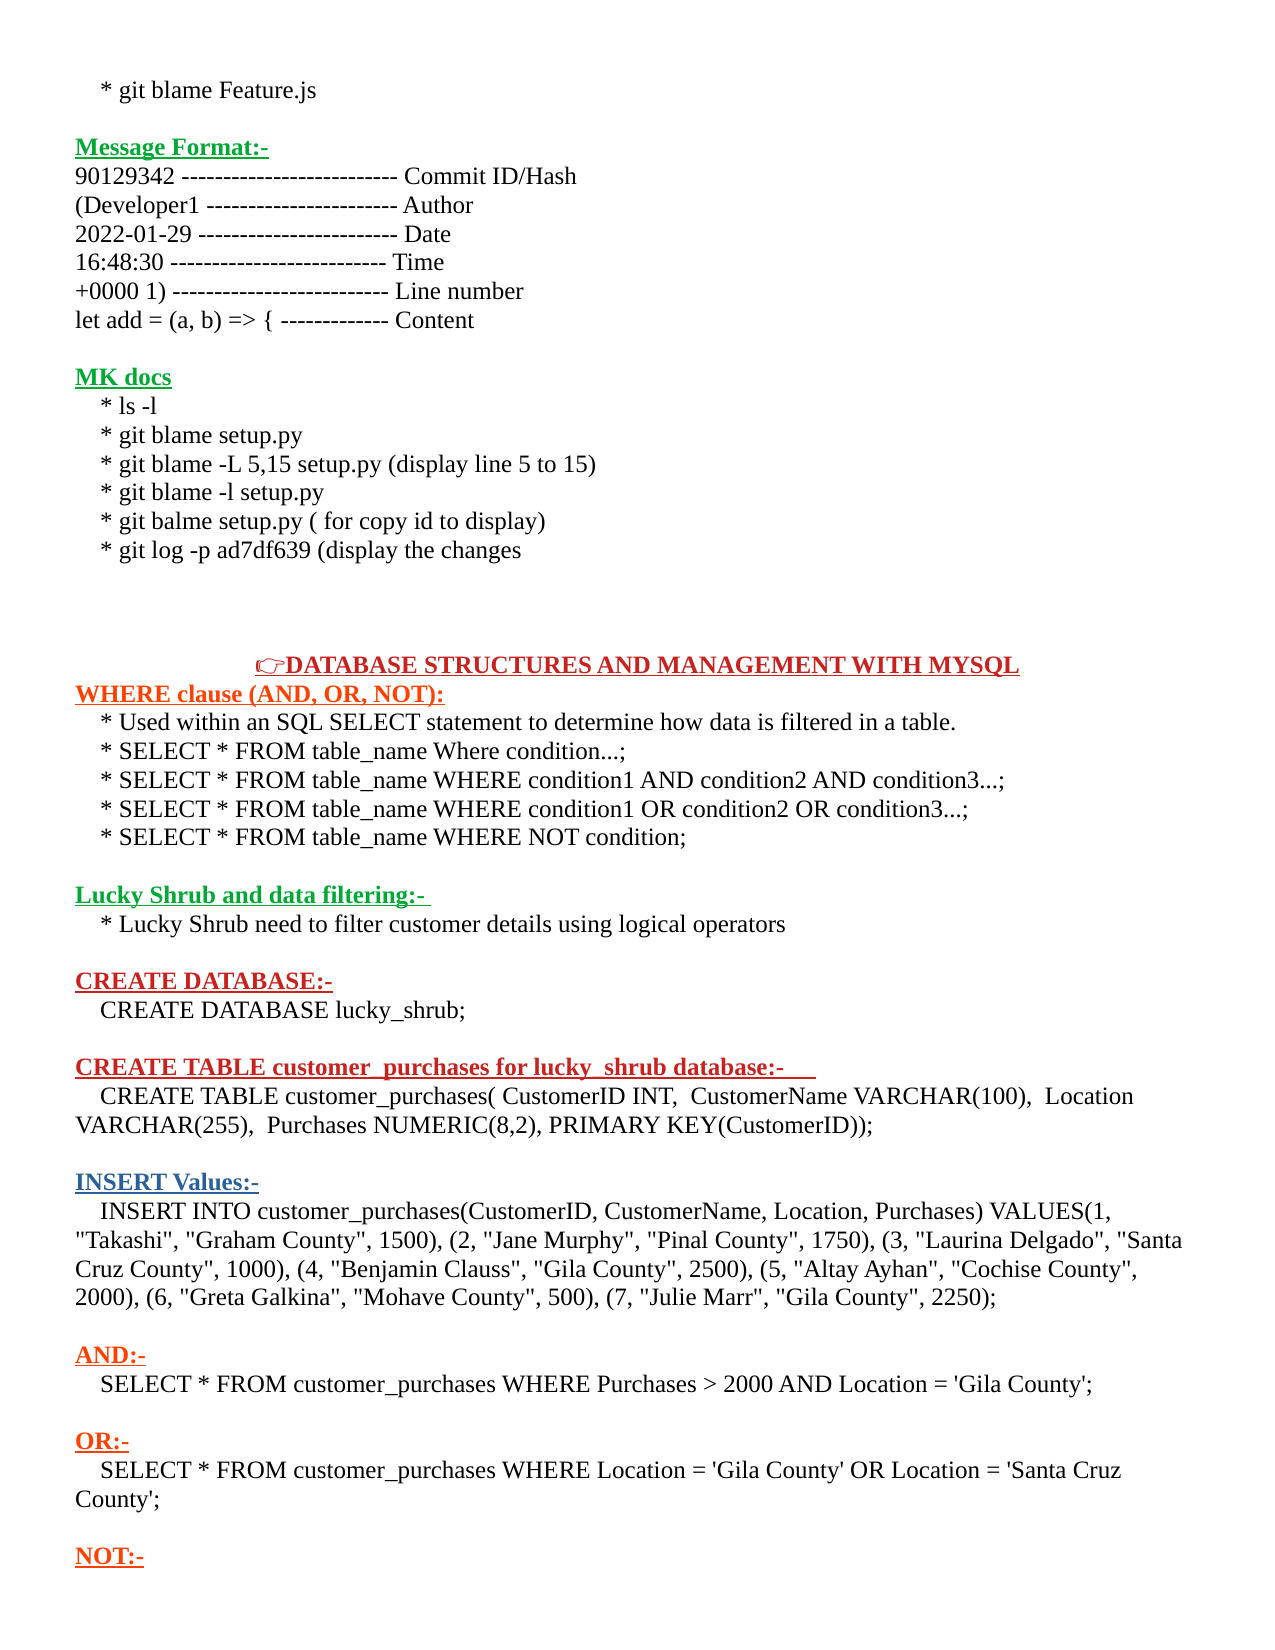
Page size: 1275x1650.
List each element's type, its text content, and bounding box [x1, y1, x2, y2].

text (Developer1 ----------------------- Author [75, 190, 1200, 219]
text * Lucky Shrub need to filter customer details using logical operators [75, 909, 1200, 937]
text OR:- [75, 1426, 1200, 1455]
text INSERT Values:- [75, 1167, 1200, 1196]
text AND:- [75, 1340, 1200, 1369]
text * Used within an SQL SELECT statement to determine how data is filtered in a table. [75, 707, 1200, 736]
text 90129342 -------------------------- Commit ID/Hash [75, 161, 1200, 190]
text MK docs [75, 362, 1200, 391]
text * git balme setup.py ( for copy id to display) [75, 506, 1200, 535]
text * SELECT * FROM table_name Where condition...; [75, 736, 1200, 765]
text CREATE DATABASE lucky_shrub; [75, 995, 1200, 1024]
text let add = (a, b) => { ------------- Content [75, 305, 1200, 334]
text SELECT * FROM customer_purchases WHERE Purchases > 2000 AND Location = 'Gila County'; [75, 1369, 1200, 1397]
text 👉DATABASE STRUCTURES AND MANAGEMENT WITH MYSQL [75, 650, 1200, 679]
text WHERE clause (AND, OR, NOT): [75, 679, 1200, 707]
text SELECT * FROM customer_purchases WHERE Location = 'Gila County' OR Location = 'Santa Cruz County'; [75, 1455, 1200, 1512]
text * git blame Feature.js [75, 75, 1200, 104]
text CREATE TABLE customer_purchases( CustomerID INT, CustomerName VARCHAR(100), Location VARCHAR(255), Purchases NUMERIC(8,2), PRIMARY KEY(CustomerID)); [75, 1081, 1200, 1139]
text CREATE TABLE customer_purchases for lucky_shrub database:- [75, 1052, 1200, 1081]
text Message Format:- [75, 132, 1200, 161]
text * git blame -L 5,15 setup.py (display line 5 to 15) [75, 449, 1200, 477]
text 16:48:30 -------------------------- Time [75, 247, 1200, 276]
text +0000 1) -------------------------- Line number [75, 276, 1200, 305]
text Lucky Shrub and data filtering:- [75, 880, 1200, 909]
text * git log -p ad7df639 (display the changes [75, 535, 1200, 564]
text NOT:- [75, 1541, 1200, 1570]
text * git blame setup.py [75, 420, 1200, 449]
text * SELECT * FROM table_name WHERE NOT condition; [75, 822, 1200, 851]
text INSERT INTO customer_purchases(CustomerID, CustomerName, Location, Purchases) VALUES(1, "Takashi", "Graham County", 1500), (2, "Jane Murphy", "Pinal County", 1750), (3, "Laurina Delgado", "Santa Cruz County", 1000), (4, "Benjamin Clauss", "Gila County", 2500), (5, "Altay Ayhan", "Cochise County", 2000), (6, "Greta Galkina", "Mohave County", 500), (7, "Julie Marr", "Gila County", 2250); [75, 1196, 1200, 1311]
text * ls -l [75, 391, 1200, 420]
text 2022-01-29 ------------------------ Date [75, 219, 1200, 247]
text * git blame -l setup.py [75, 477, 1200, 506]
text * SELECT * FROM table_name WHERE condition1 AND condition2 AND condition3...; [75, 765, 1200, 794]
text CREATE DATABASE:- [75, 966, 1200, 995]
text * SELECT * FROM table_name WHERE condition1 OR condition2 OR condition3...; [75, 794, 1200, 822]
